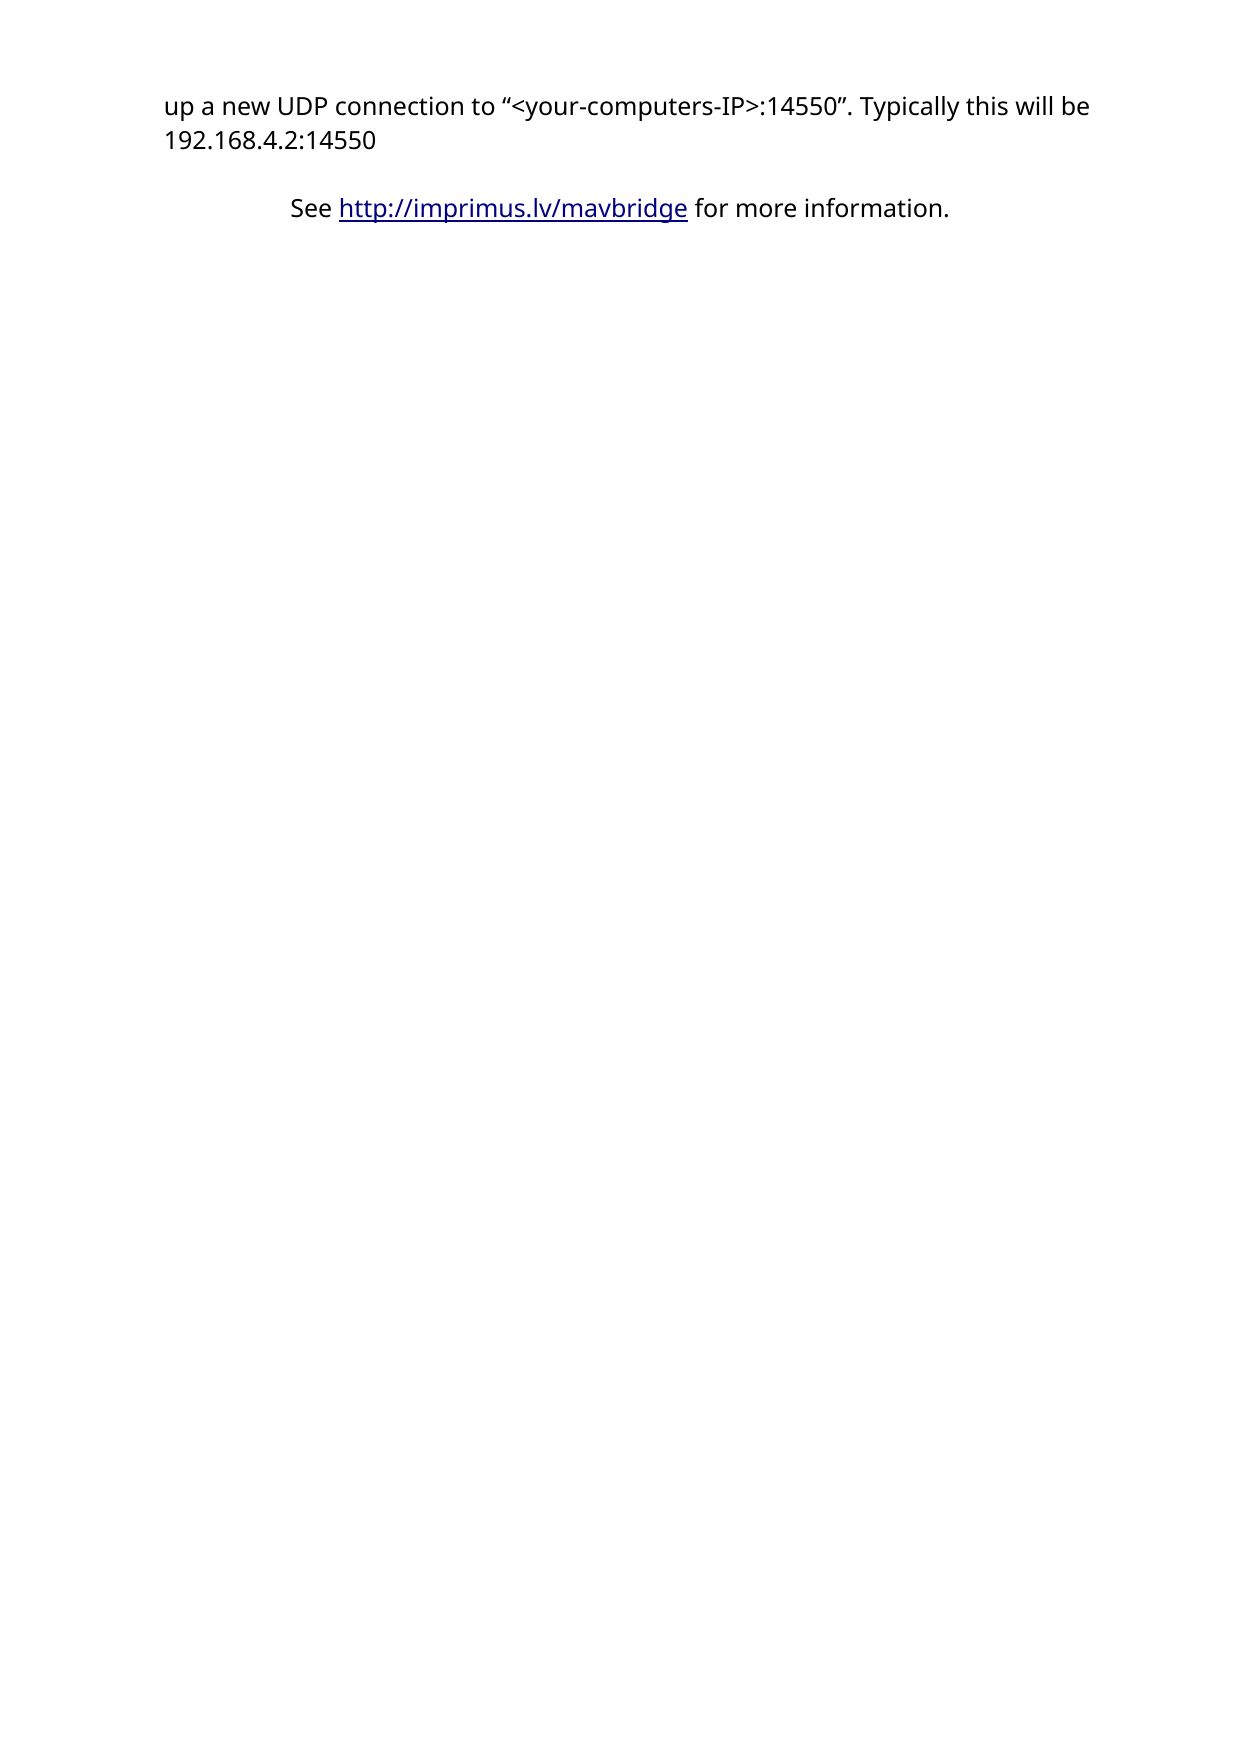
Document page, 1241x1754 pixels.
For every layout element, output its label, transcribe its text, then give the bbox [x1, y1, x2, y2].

table_cell up a new UDP connection to “<your-computers-IP>:14550”. Typically this will be 192.168.4.2:14550 See http://imprimus.lv/mavbridge for more information. [59, 59, 1181, 254]
